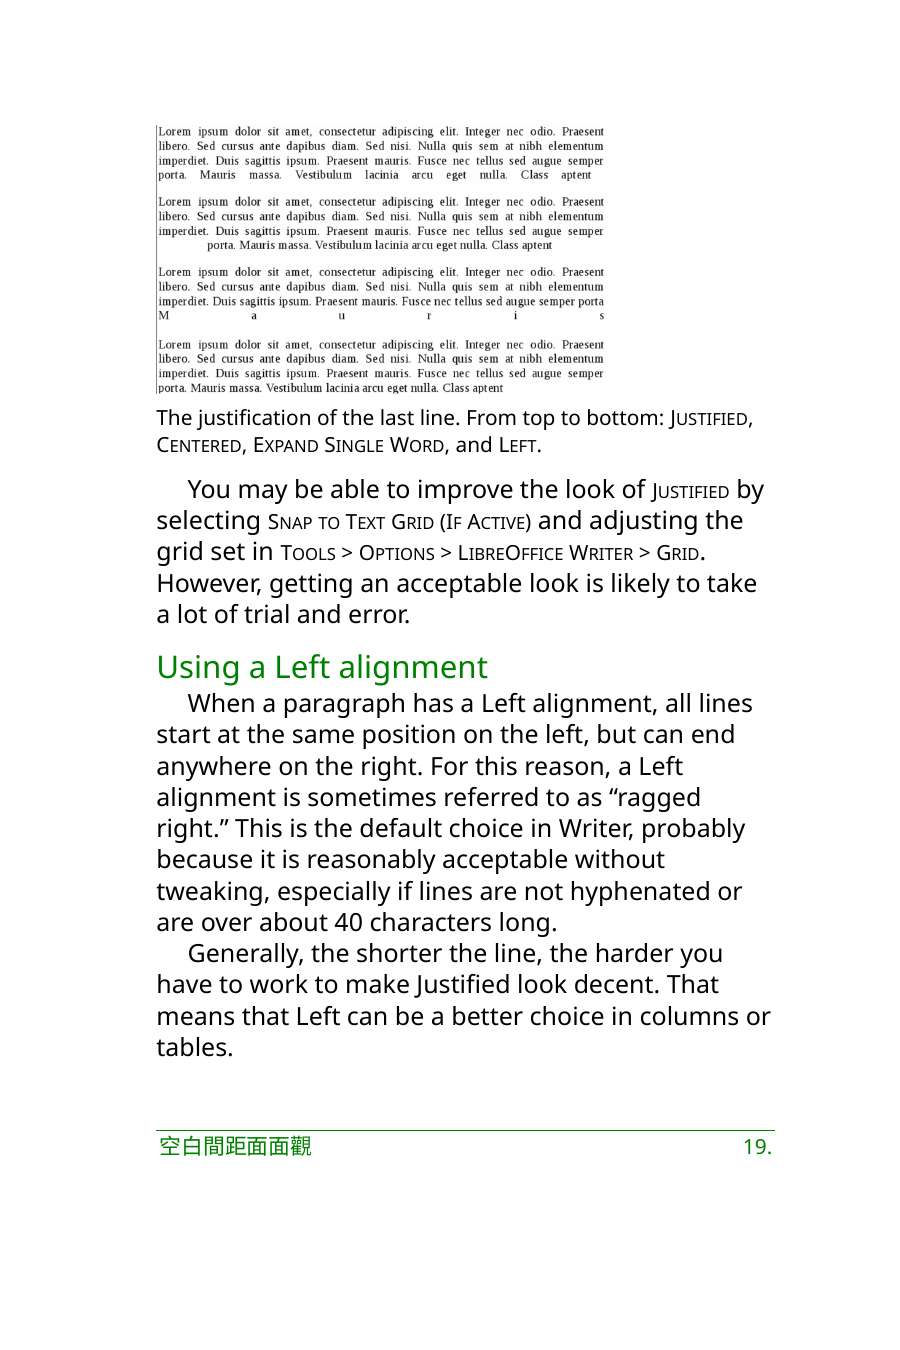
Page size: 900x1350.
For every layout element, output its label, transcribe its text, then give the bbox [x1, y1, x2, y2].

table_header [607, 125, 775, 393]
subtitle Using a Left alignment [156, 645, 775, 688]
text You may be able to improve the look of Justified by selecting Snap to Text Grid (If Active) and adjusting the grid set in Tools > Options > LibreOffice Writer > Grid. However, getting an acceptable look is likely to take a lot of trial and error. [156, 473, 775, 629]
picture [156, 125, 607, 394]
text When a paragraph has a Left alignment, all lines start at the same position on the left, but can end anywhere on the right. For this reason, a Left alignment is sometimes referred to as “ragged right.” This is the default choice in Writer, probably because it is reasonably acceptable without tweaking, especially if lines are not hyphenated or are over about 40 characters long. [156, 688, 775, 938]
table_cell The justification of the last line. From top to bottom: Justified, Centered, Expand Single Word, and Left. [156, 396, 775, 458]
text Generally, the shorter the line, the harder you have to work to make Justified look decent. That means that Left can be a better choice in columns or tables. [156, 938, 775, 1063]
